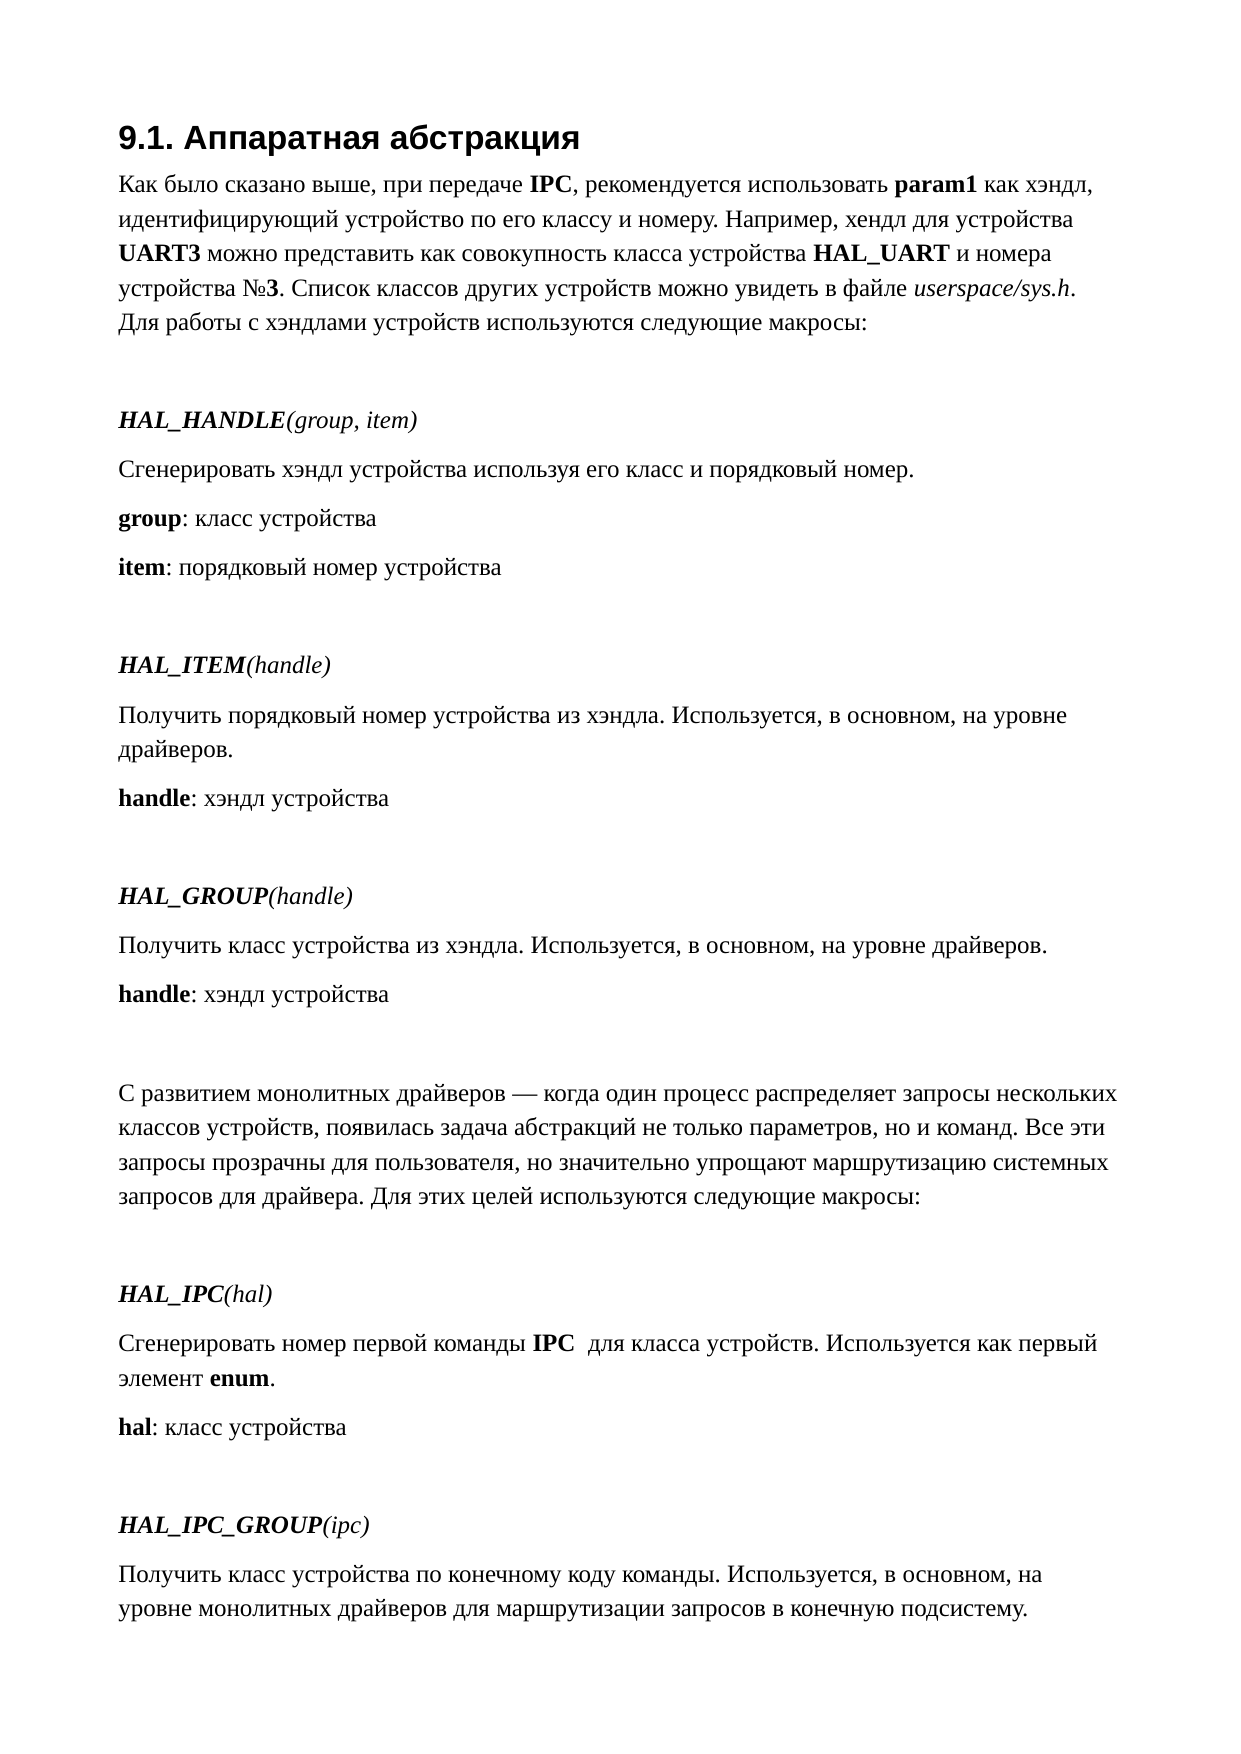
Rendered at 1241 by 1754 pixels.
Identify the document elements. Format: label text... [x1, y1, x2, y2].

text Как было сказано выше, при передаче IPC, рекомендуется использовать param1 как хэндл, идентифицирующий устройство по его классу и номеру. Например, хендл для устройства UART3 можно представить как совокупность класса устройства HAL_UART и номера устройства №3. Список классов других устройств можно увидеть в файле userspace/sys.h. Для работы с хэндлами устройств используются следующие макросы: [118, 169, 1122, 336]
subtitle 9.1. Аппаратная абстракция [118, 118, 1122, 157]
text Получить порядковый номер устройства из хэндла. Используется, в основном, на уровне драйверов. [118, 700, 1122, 763]
text Получить класс устройства по конечному коду команды. Используется, в основном, на уровне монолитных драйверов для маршрутизации запросов в конечную подсистему. [118, 1559, 1122, 1622]
text Сгенерировать хэндл устройства используя его класс и порядковый номер. [118, 454, 1122, 483]
text item: порядковый номер устройства [118, 552, 1122, 581]
text Получить класс устройства из хэндла. Используется, в основном, на уровне драйверов. [118, 930, 1122, 959]
text handle: хэндл устройства [118, 979, 1122, 1008]
text hal: класс устройства [118, 1412, 1122, 1441]
text С развитием монолитных драйверов — когда один процесс распределяет запросы нескольких классов устройств, появилась задача абстракций не только параметров, но и команд. Все эти запросы прозрачны для пользователя, но значительно упрощают маршрутизацию системных запросов для драйвера. Для этих целей используются следующие макросы: [118, 1078, 1122, 1210]
text handle: хэндл устройства [118, 783, 1122, 812]
text HAL_ITEM(handle) [118, 651, 1122, 679]
text Сгенерировать номер первой команды IPC для класса устройств. Используется как первый элемент enum. [118, 1328, 1122, 1391]
text HAL_GROUP(handle) [118, 881, 1122, 910]
text HAL_IPC_GROUP(ipc) [118, 1510, 1122, 1539]
text HAL_IPC(hal) [118, 1279, 1122, 1308]
text group: класс устройства [118, 503, 1122, 532]
text HAL_HANDLE(group, item) [118, 405, 1122, 434]
